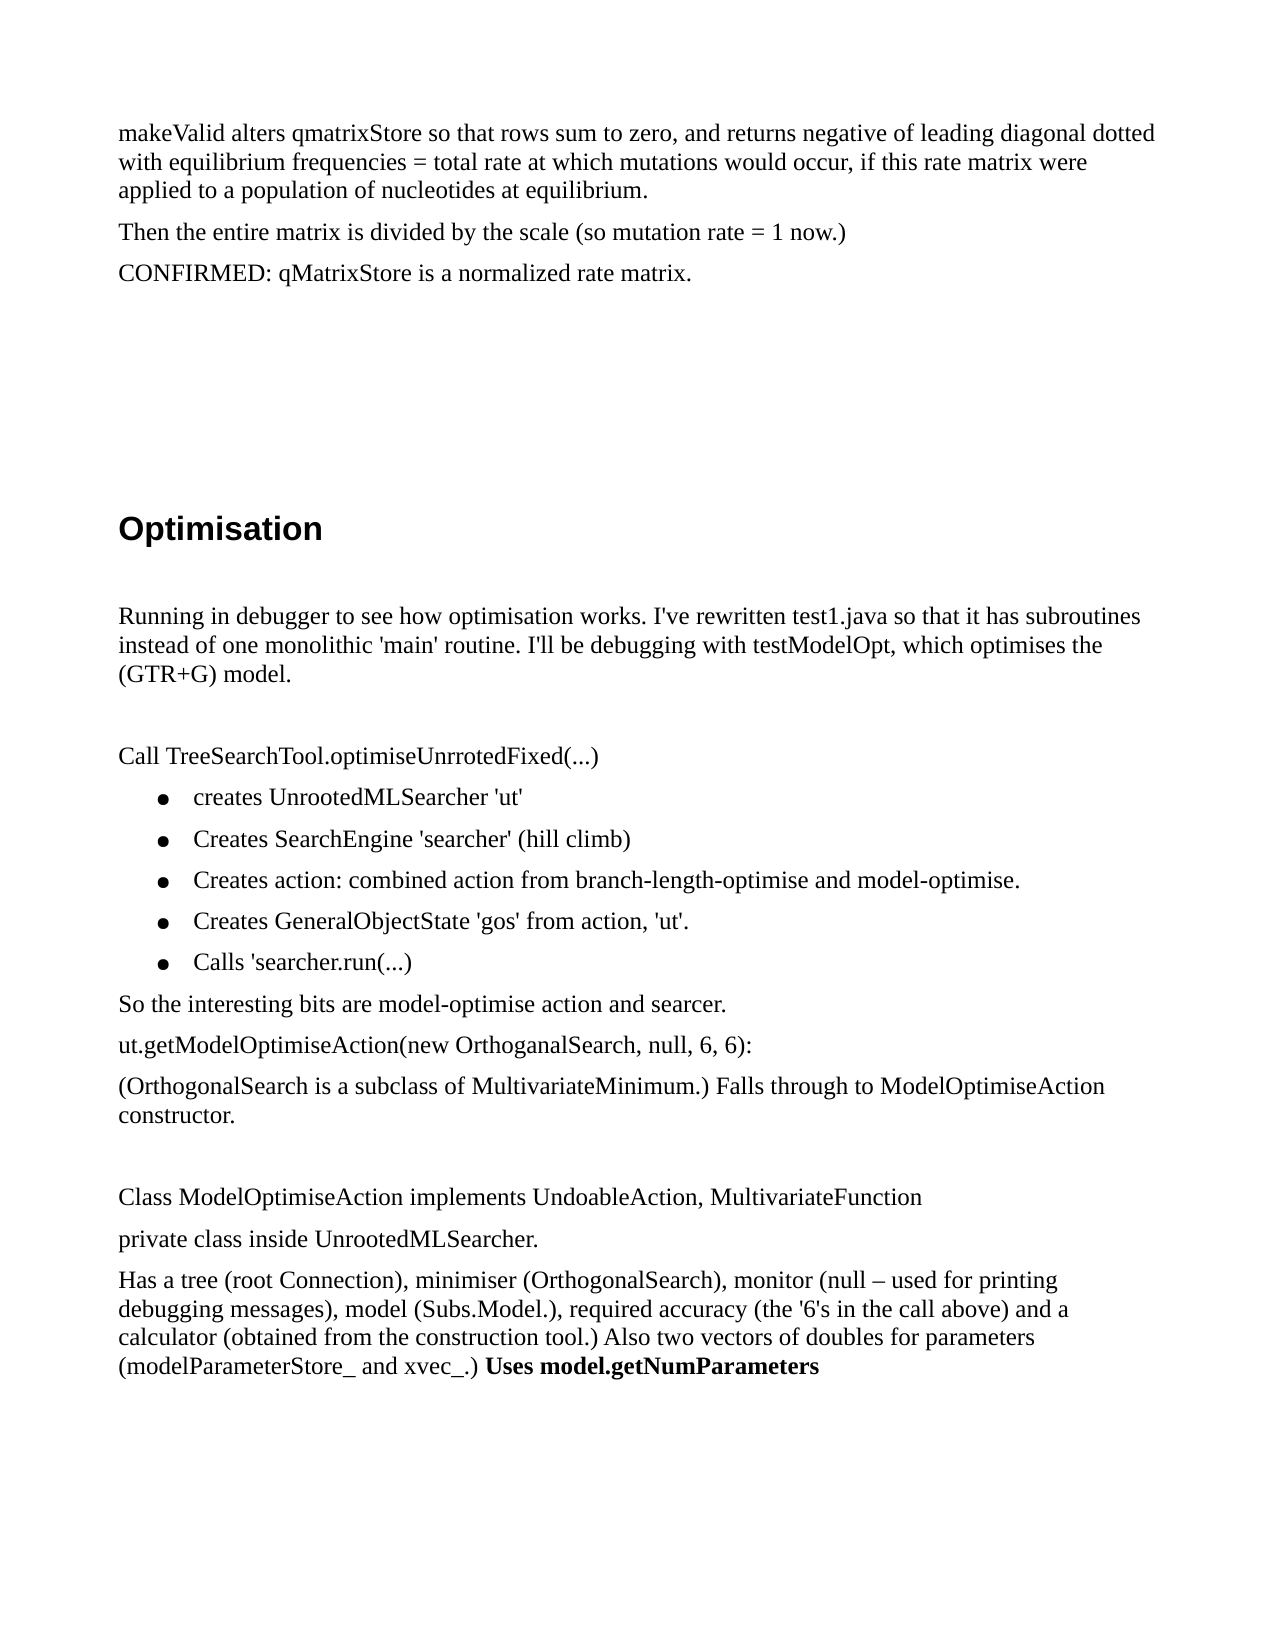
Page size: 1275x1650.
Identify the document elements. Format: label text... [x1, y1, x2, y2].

list creates UnrootedMLSearcher 'ut' [156, 782, 1157, 811]
text Has a tree (root Connection), minimiser (OrthogonalSearch), monitor (null – used for printing debugging messages), model (Subs.Model.), required accuracy (the '6's in the call above) and a calculator (obtained from the construction tool.) Also two vectors of doubles for parameters (modelParameterStore_ and xvec_.) Uses model.getNumParameters [118, 1265, 1157, 1380]
subtitle Optimisation [118, 509, 1157, 547]
text (OrthogonalSearch is a subclass of MultivariateMinimum.) Falls through to ModelOptimiseAction constructor. [118, 1071, 1157, 1129]
text So the interesting bits are model-optimise action and searcer. [118, 989, 1157, 1017]
list Calls 'searcher.run(...) [156, 947, 1157, 976]
list Creates GeneralObjectState 'gos' from action, 'ut'. [156, 906, 1157, 935]
text Running in debugger to see how optimisation works. I've rewritten test1.java so that it has subroutines instead of one monolithic 'main' routine. I'll be debugging with testModelOpt, which optimises the (GTR+G) model. [118, 601, 1157, 687]
list Creates action: combined action from branch-length-optimise and model-optimise. [156, 865, 1157, 894]
text CONFIRMED: qMatrixStore is a normalized rate matrix. [118, 258, 1157, 287]
text makeValid alters qmatrixStore so that rows sum to zero, and returns negative of leading diagonal dotted with equilibrium frequencies = total rate at which mutations would occur, if this rate matrix were applied to a population of nucleotides at equilibrium. [118, 118, 1157, 204]
text Class ModelOptimiseAction implements UndoableAction, MultivariateFunction [118, 1182, 1157, 1211]
text Call TreeSearchTool.optimiseUnrrotedFixed(...) [118, 741, 1157, 770]
list Creates SearchEngine 'searcher' (hill climb) [156, 824, 1157, 852]
text private class inside UnrootedMLSearcher. [118, 1224, 1157, 1252]
text Then the entire matrix is divided by the scale (so mutation rate = 1 now.) [118, 217, 1157, 246]
text ut.getModelOptimiseAction(new OrthoganalSearch, null, 6, 6): [118, 1030, 1157, 1059]
